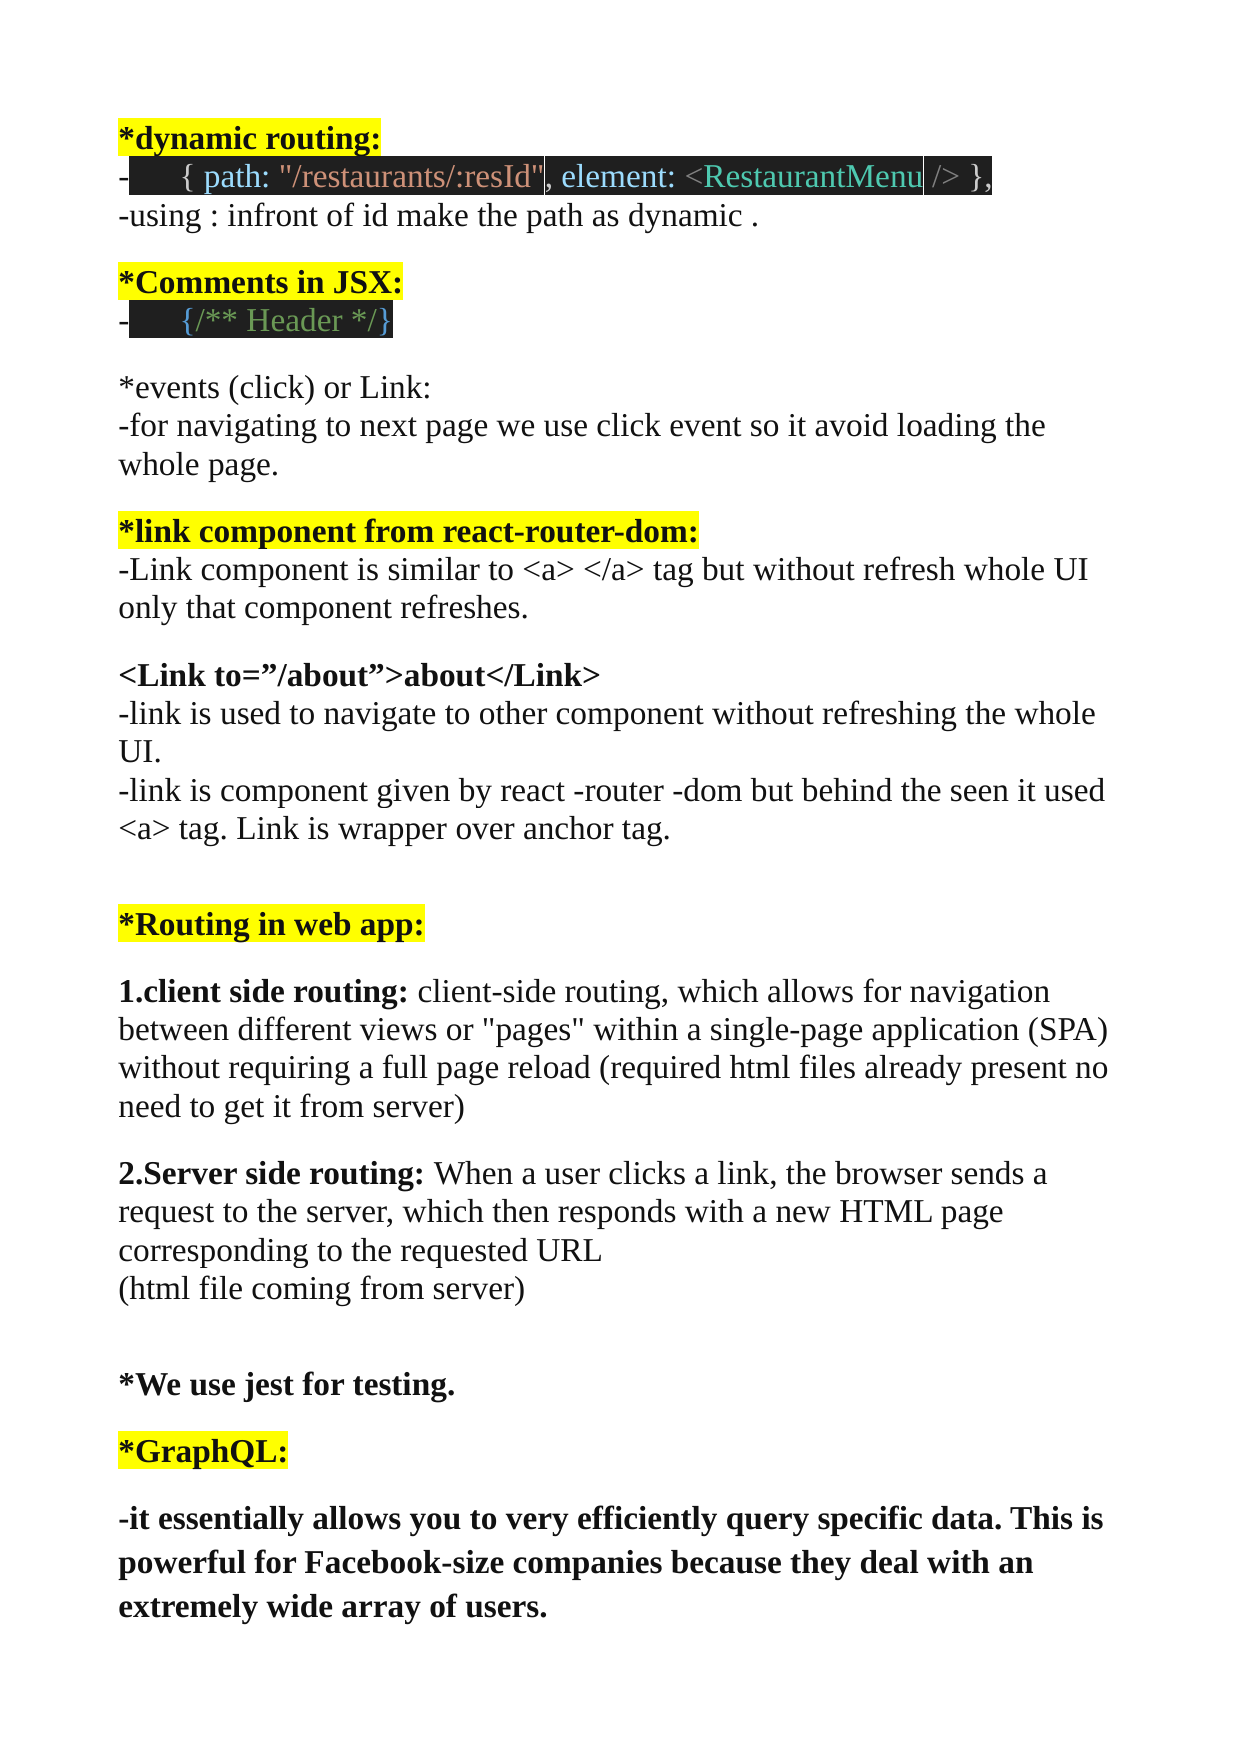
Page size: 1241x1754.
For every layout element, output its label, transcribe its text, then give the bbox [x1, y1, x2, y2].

text 1.client side routing: client-side routing, which allows for navigation between different views or "pages" within a single-page application (SPA) without requiring a full page reload (required html files already present no need to get it from server) [118, 971, 1122, 1124]
text -using : infront of id make the path as dynamic . [118, 195, 1122, 233]
text -Link component is similar to <a> </a> tag but without refresh whole UI only that component refreshes. [118, 549, 1122, 626]
text *We use jest for testing. [118, 1364, 1122, 1402]
text (html file coming from server) [118, 1268, 1122, 1306]
text -link is used to navigate to other component without refreshing the whole UI. [118, 693, 1122, 770]
text -it essentially allows you to very efficiently query specific data. This is powerful for Facebook-size companies because they deal with an extremely wide array of users. [118, 1498, 1122, 1624]
text 2.Server side routing: When a user clicks a link, the browser sends a request to the server, which then responds with a new HTML page corresponding to the requested URL [118, 1153, 1122, 1268]
text *GraphQL: [118, 1431, 1122, 1469]
text *Comments in JSX: [118, 262, 1122, 300]
text -link is component given by react -router -dom but behind the seen it used <a> tag. Link is wrapper over anchor tag. [118, 770, 1122, 846]
text *events (click) or Link: [118, 367, 1122, 406]
text - { path: "/restaurants/:resId", element: <RestaurantMenu /> }, [118, 156, 1122, 195]
text *dynamic routing: [118, 118, 1122, 156]
text - {/** Header */} [118, 300, 1122, 338]
text *Routing in web app: [118, 904, 1122, 942]
text <Link to=”/about”>about</Link> [118, 655, 1122, 693]
text -for navigating to next page we use click event so it avoid loading the whole page. [118, 406, 1122, 482]
text *link component from react-router-dom: [118, 511, 1122, 549]
